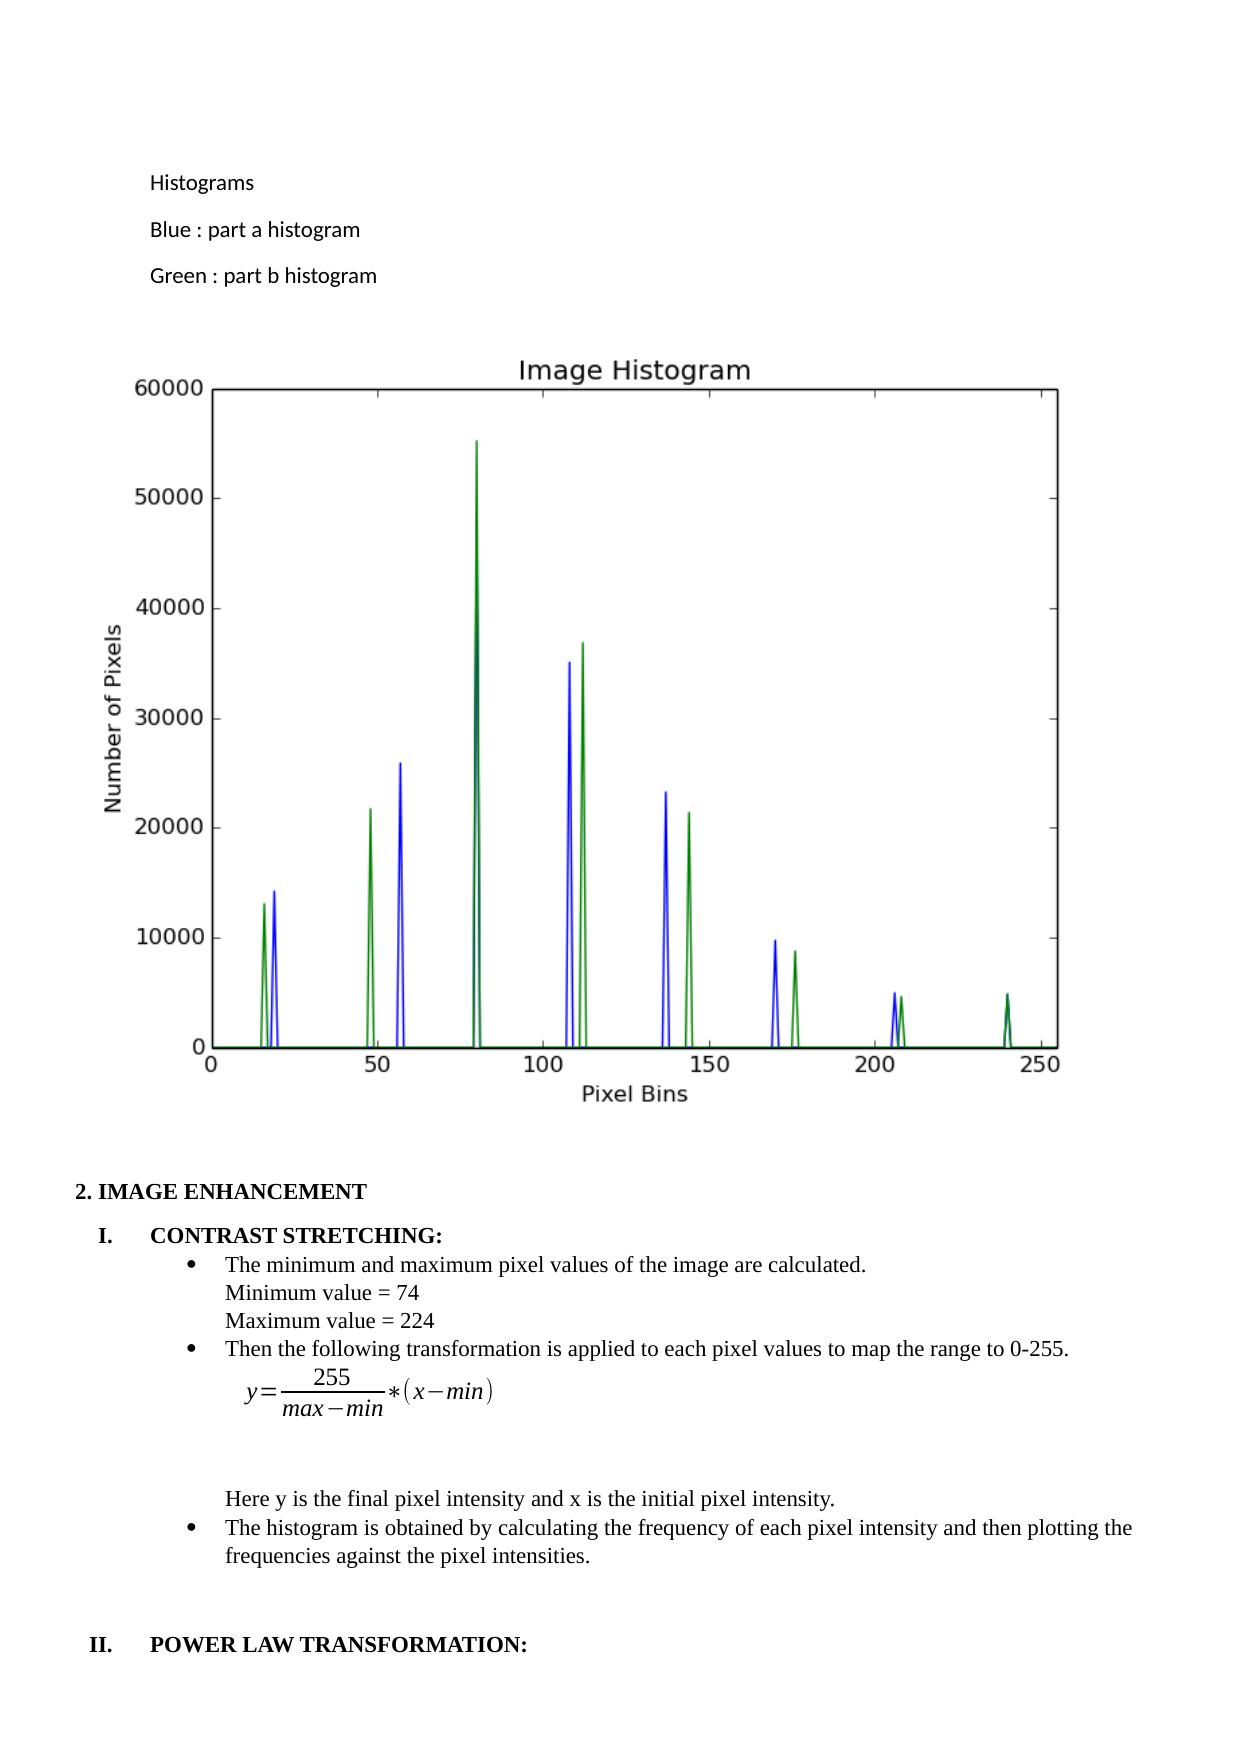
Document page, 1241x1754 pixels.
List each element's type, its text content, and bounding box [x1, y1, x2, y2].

text 2. IMAGE ENHANCEMENT [75, 1178, 1165, 1204]
list Here y is the final pixel intensity and x is the initial pixel intensity. [225, 1486, 1165, 1512]
list Minimum value = 74 [225, 1279, 1165, 1305]
text Histograms [150, 168, 1165, 196]
list POWER LAW TRANSFORMATION: [112, 1631, 1165, 1658]
text Green : part b histogram [150, 261, 1165, 289]
picture [75, 307, 1166, 1130]
list The histogram is obtained by calculating the frequency of each pixel intensity and then plotting the frequencies against the pixel intensities. [187, 1514, 1165, 1568]
list CONTRAST STRETCHING: [112, 1223, 1165, 1249]
list Then the following transformation is applied to each pixel values to map the range to 0-255. [187, 1335, 1165, 1361]
text Blue : part a histogram [150, 215, 1165, 243]
list Maximum value = 224 [225, 1307, 1165, 1333]
list The minimum and maximum pixel values of the image are calculated. [187, 1251, 1165, 1277]
